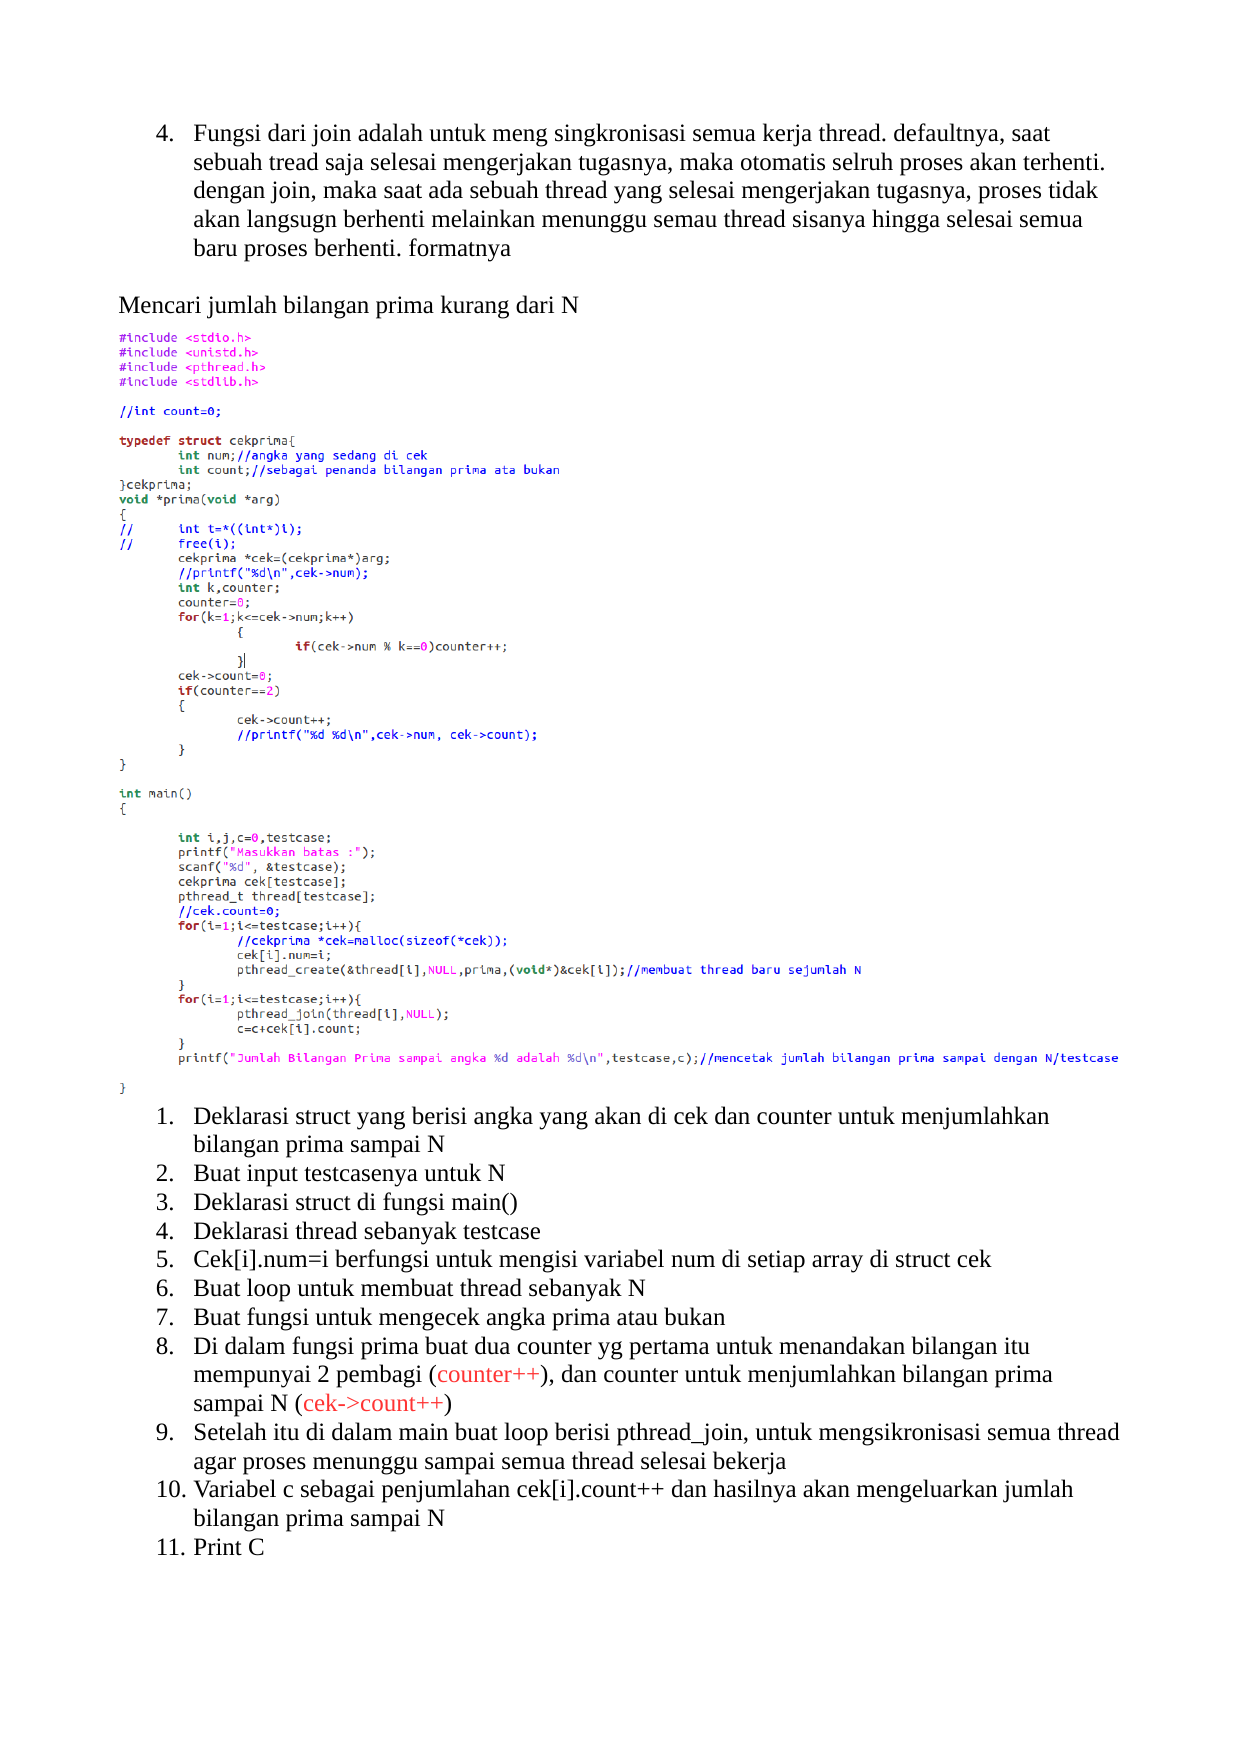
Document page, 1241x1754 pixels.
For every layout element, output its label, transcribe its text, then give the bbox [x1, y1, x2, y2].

list Deklarasi struct di fungsi main() [156, 1187, 1122, 1216]
list Deklarasi thread sebanyak testcase [156, 1216, 1122, 1244]
list Setelah itu di dalam main buat loop berisi pthread_join, untuk mengsikronisasi semua thread agar proses menunggu sampai semua thread selesai bekerja [156, 1417, 1122, 1474]
list [156, 319, 1122, 331]
list Di dalam fungsi prima buat dua counter yg pertama untuk menandakan bilangan itu mempunyai 2 pembagi (counter++), dan counter untuk menjumlahkan bilangan prima sampai N (cek->count++) [156, 1331, 1122, 1417]
list Fungsi dari join adalah untuk meng singkronisasi semua kerja thread. defaultnya, saat sebuah tread saja selesai mengerjakan tugasnya, maka otomatis selruh proses akan terhenti. dengan join, maka saat ada sebuah thread yang selesai mengerjakan tugasnya, proses tidak akan langsugn berhenti melainkan menunggu semau thread sisanya hingga selesai semua baru proses berhenti. formatnya [156, 118, 1122, 262]
list Buat loop untuk membuat thread sebanyak N [156, 1273, 1122, 1302]
list Buat input testcasenya untuk N [156, 1158, 1122, 1187]
list Cek[i].num=i berfungsi untuk mengisi variabel num di setiap array di struct cek [156, 1244, 1122, 1273]
text Mencari jumlah bilangan prima kurang dari N [118, 291, 1122, 319]
list Deklarasi struct yang berisi angka yang akan di cek dan counter untuk menjumlahkan bilangan prima sampai N [156, 1101, 1122, 1158]
list Print C [156, 1532, 1122, 1561]
list Buat fungsi untuk mengecek angka prima atau bukan [156, 1302, 1122, 1331]
picture [118, 331, 1123, 1101]
list Variabel c sebagai penjumlahan cek[i].count++ dan hasilnya akan mengeluarkan jumlah bilangan prima sampai N [156, 1474, 1122, 1532]
